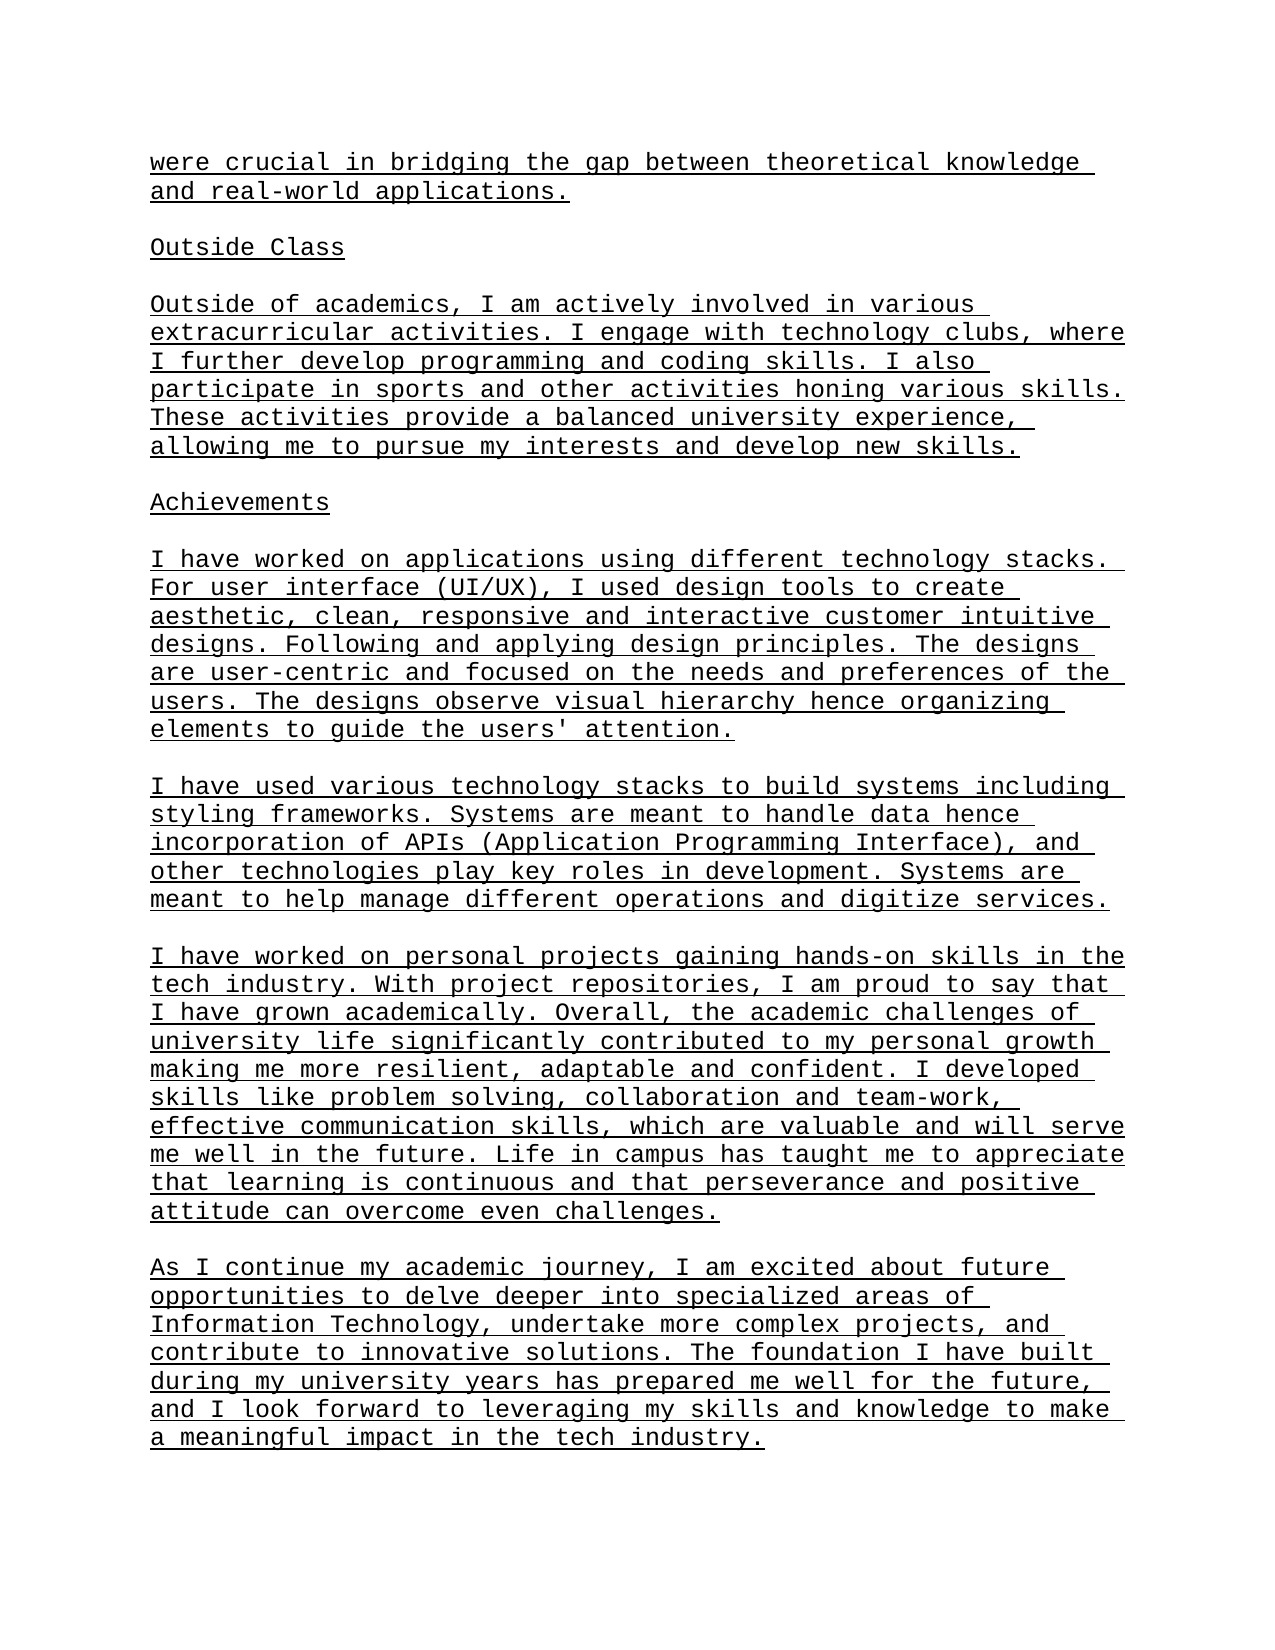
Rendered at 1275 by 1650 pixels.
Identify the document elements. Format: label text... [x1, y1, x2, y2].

text For user interface (UI/UX), I used design tools to create aesthetic, clean, responsive and interactive customer intuitive designs. Following and applying design principles. The designs are user-centric and focused on the needs and preferences of the [150, 571, 1125, 683]
text tech industry. With project repositories, I am proud to say that [150, 968, 1125, 995]
text I have grown academically. Overall, the academic challenges of university life significantly contributed to my personal growth making me more resilient, adaptable and confident. I developed skills like problem solving, collaboration and team-work, effective communication skills, which are valuable and will serve [150, 996, 1125, 1136]
text I have worked on personal projects gaining hands-on skills in the [150, 943, 1125, 966]
text I have used various technology stacks to build systems including [150, 773, 1125, 796]
text As I continue my academic journey, I am excited about future opportunities to delve deeper into specialized areas of Information Technology, undertake more complex projects, and contribute to innovative solutions. The foundation I have built during my university years has prepared me well for the future, and I look forward to leveraging my skills and knowledge to make [150, 1255, 1125, 1420]
text I have worked on applications using different technology stacks. [150, 547, 1125, 570]
text a meaningful impact in the tech industry. [150, 1421, 1125, 1453]
text users. The designs observe visual hierarchy hence organizing elements to guide the users' attention. [150, 685, 1125, 745]
text styling frameworks. Systems are meant to handle data hence incorporation of APIs (Application Programming Interface), and other technologies play key roles in development. Systems are meant to help manage different operations and digitize services. [150, 798, 1125, 915]
text These activities provide a balanced university experience, allowing me to pursue my interests and develop new skills. [150, 401, 1125, 462]
text were crucial in bridging the gap between theoretical knowledge and real-world applications. [150, 150, 1125, 207]
text Achievements [150, 490, 1125, 518]
text I further develop programming and coding skills. I also participate in sports and other activities honing various skills. [150, 345, 1125, 400]
text Outside of academics, I am actively involved in various extracurricular activities. I engage with technology clubs, where [150, 292, 1125, 343]
text me well in the future. Life in campus has taught me to appreciate [150, 1138, 1125, 1165]
text that learning is continuous and that perseverance and positive attitude can overcome even challenges. [150, 1166, 1125, 1227]
text Outside Class [150, 235, 1125, 263]
